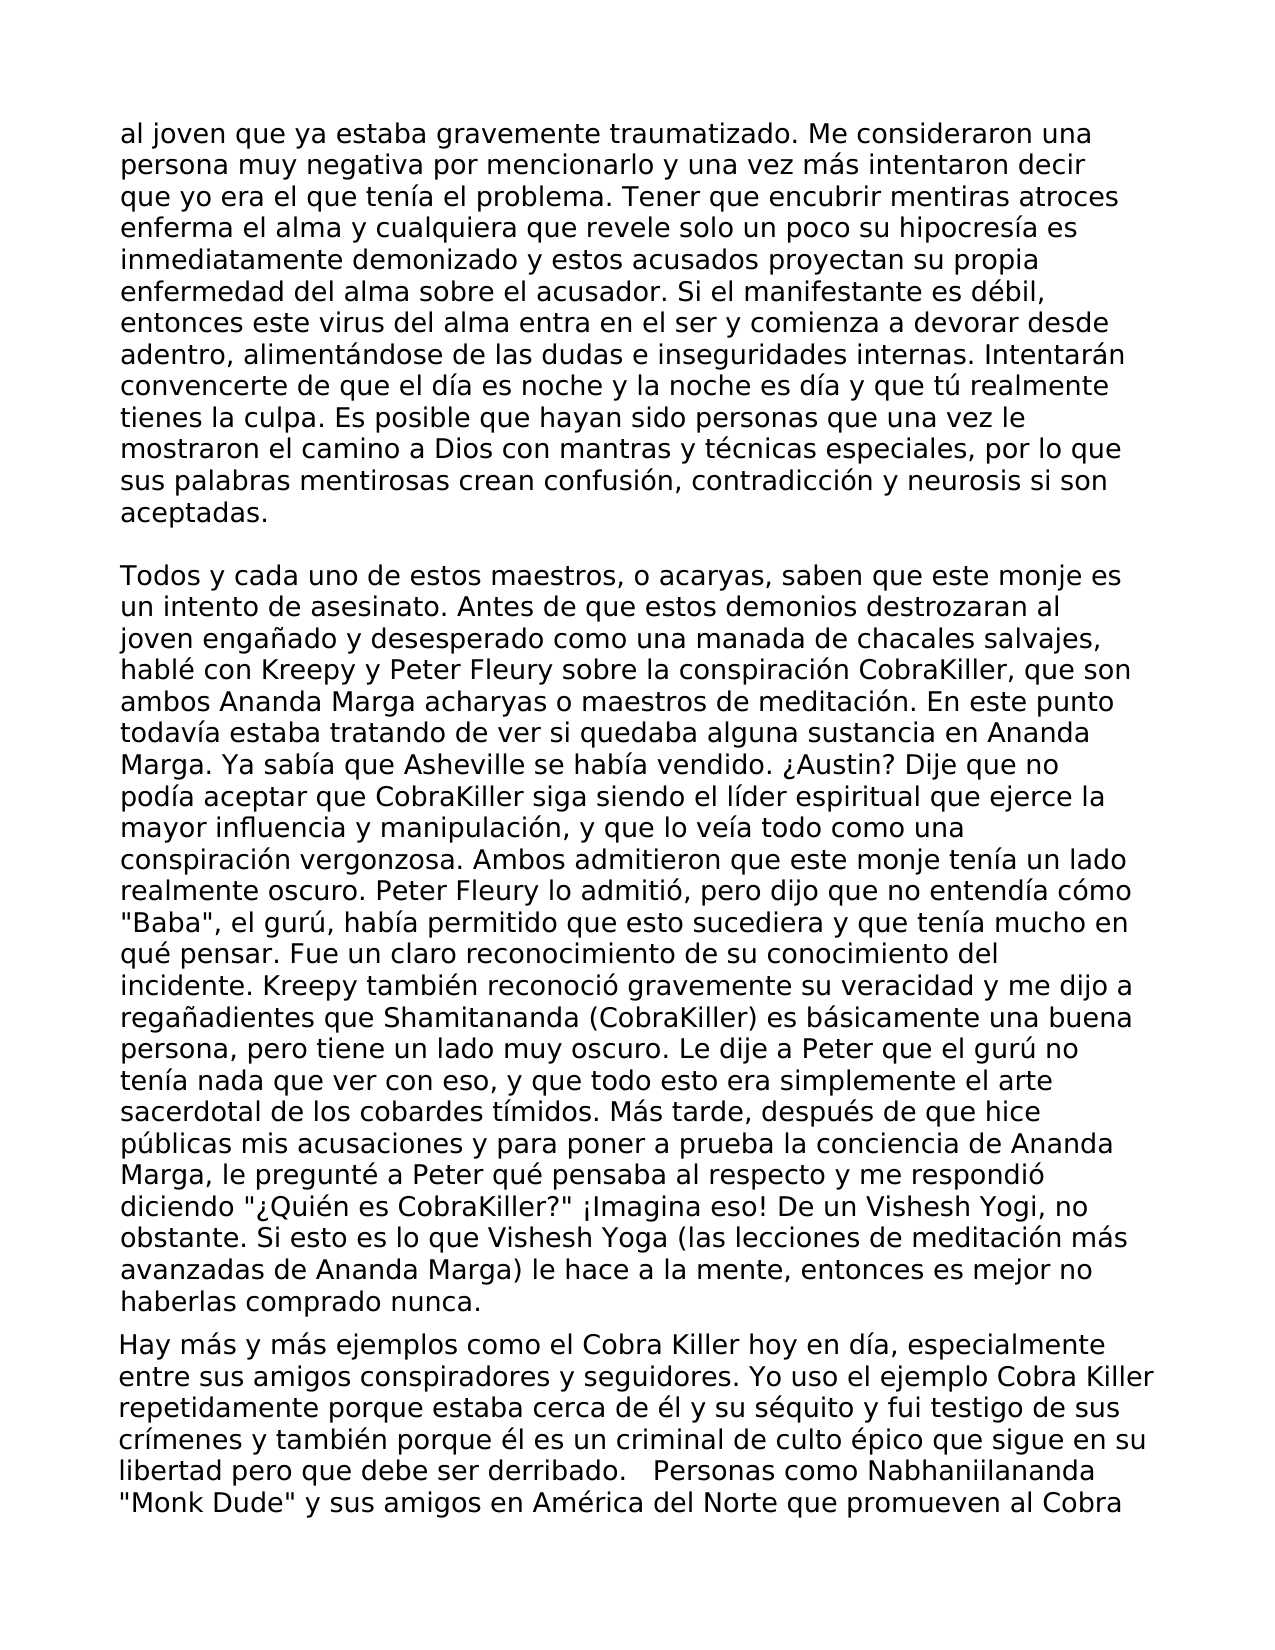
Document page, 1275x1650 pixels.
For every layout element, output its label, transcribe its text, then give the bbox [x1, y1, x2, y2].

text Hay más y más ejemplos como el Cobra Killer hoy en día, especialmente entre sus amigos conspiradores y seguidores. Yo uso el ejemplo Cobra Killer repetidamente porque estaba cerca de él y su séquito y fui testigo de sus crímenes y también porque él es un criminal de culto épico que sigue en su libertad pero que debe ser derribado. Personas como Nabhaniilananda "Monk Dude" y sus amigos en América del Norte que promueven al Cobra [118, 1329, 1157, 1519]
text Todos y cada uno de estos maestros, o acaryas, saben que este monje es un intento de asesinato. Antes de que estos demonios destrozaran al joven engañado y desesperado como una manada de chacales salvajes, hablé con Kreepy y Peter Fleury sobre la conspiración CobraKiller, que son ambos Ananda Marga acharyas o maestros de meditación. En este punto todavía estaba tratando de ver si quedaba alguna sustancia en Ananda Marga. Ya sabía que Asheville se había vendido. ¿Austin? Dije que no podía aceptar que CobraKiller siga siendo el líder espiritual que ejerce la mayor influencia y manipulación, y que lo veía todo como una conspiración vergonzosa. Ambos admitieron que este monje tenía un lado realmente oscuro. Peter Fleury lo admitió, pero dijo que no entendía cómo "Baba", el gurú, había permitido que esto sucediera y que tenía mucho en qué pensar. Fue un claro reconocimiento de su conocimiento del incidente. Kreepy también reconoció gravemente su veracidad y me dijo a regañadientes que Shamitananda (CobraKiller) es básicamente una buena persona, pero tiene un lado muy oscuro. Le dije a Peter que el gurú no tenía nada que ver con eso, y que todo esto era simplemente el arte sacerdotal de los cobardes tímidos. Más tarde, después de que hice públicas mis acusaciones y para poner a prueba la conciencia de Ananda Marga, le pregunté a Peter qué pensaba al respecto y me respondió diciendo "¿Quién es CobraKiller?" ¡Imagina eso! De un Vishesh Yogi, no obstante. Si esto es lo que Vishesh Yoga (las lecciones de meditación más avanzadas de Ananda Marga) le hace a la mente, entonces es mejor no haberlas comprado nunca. [120, 560, 1136, 1317]
text al joven que ya estaba gravemente traumatizado. Me consideraron una persona muy negativa por mencionarlo y una vez más intentaron decir que yo era el que tenía el problema. Tener que encubrir mentiras atroces enferma el alma y cualquiera que revele solo un poco su hipocresía es inmediatamente demonizado y estos acusados ​​proyectan su propia enfermedad del alma sobre el acusador. Si el manifestante es débil, entonces este virus del alma entra en el ser y comienza a devorar desde adentro, alimentándose de las dudas e inseguridades internas. Intentarán convencerte de que el día es noche y la noche es día y que tú realmente tienes la culpa. Es posible que hayan sido personas que una vez le mostraron el camino a Dios con mantras y técnicas especiales, por lo que sus palabras mentirosas crean confusión, contradicción y neurosis si son aceptadas. [120, 118, 1136, 528]
